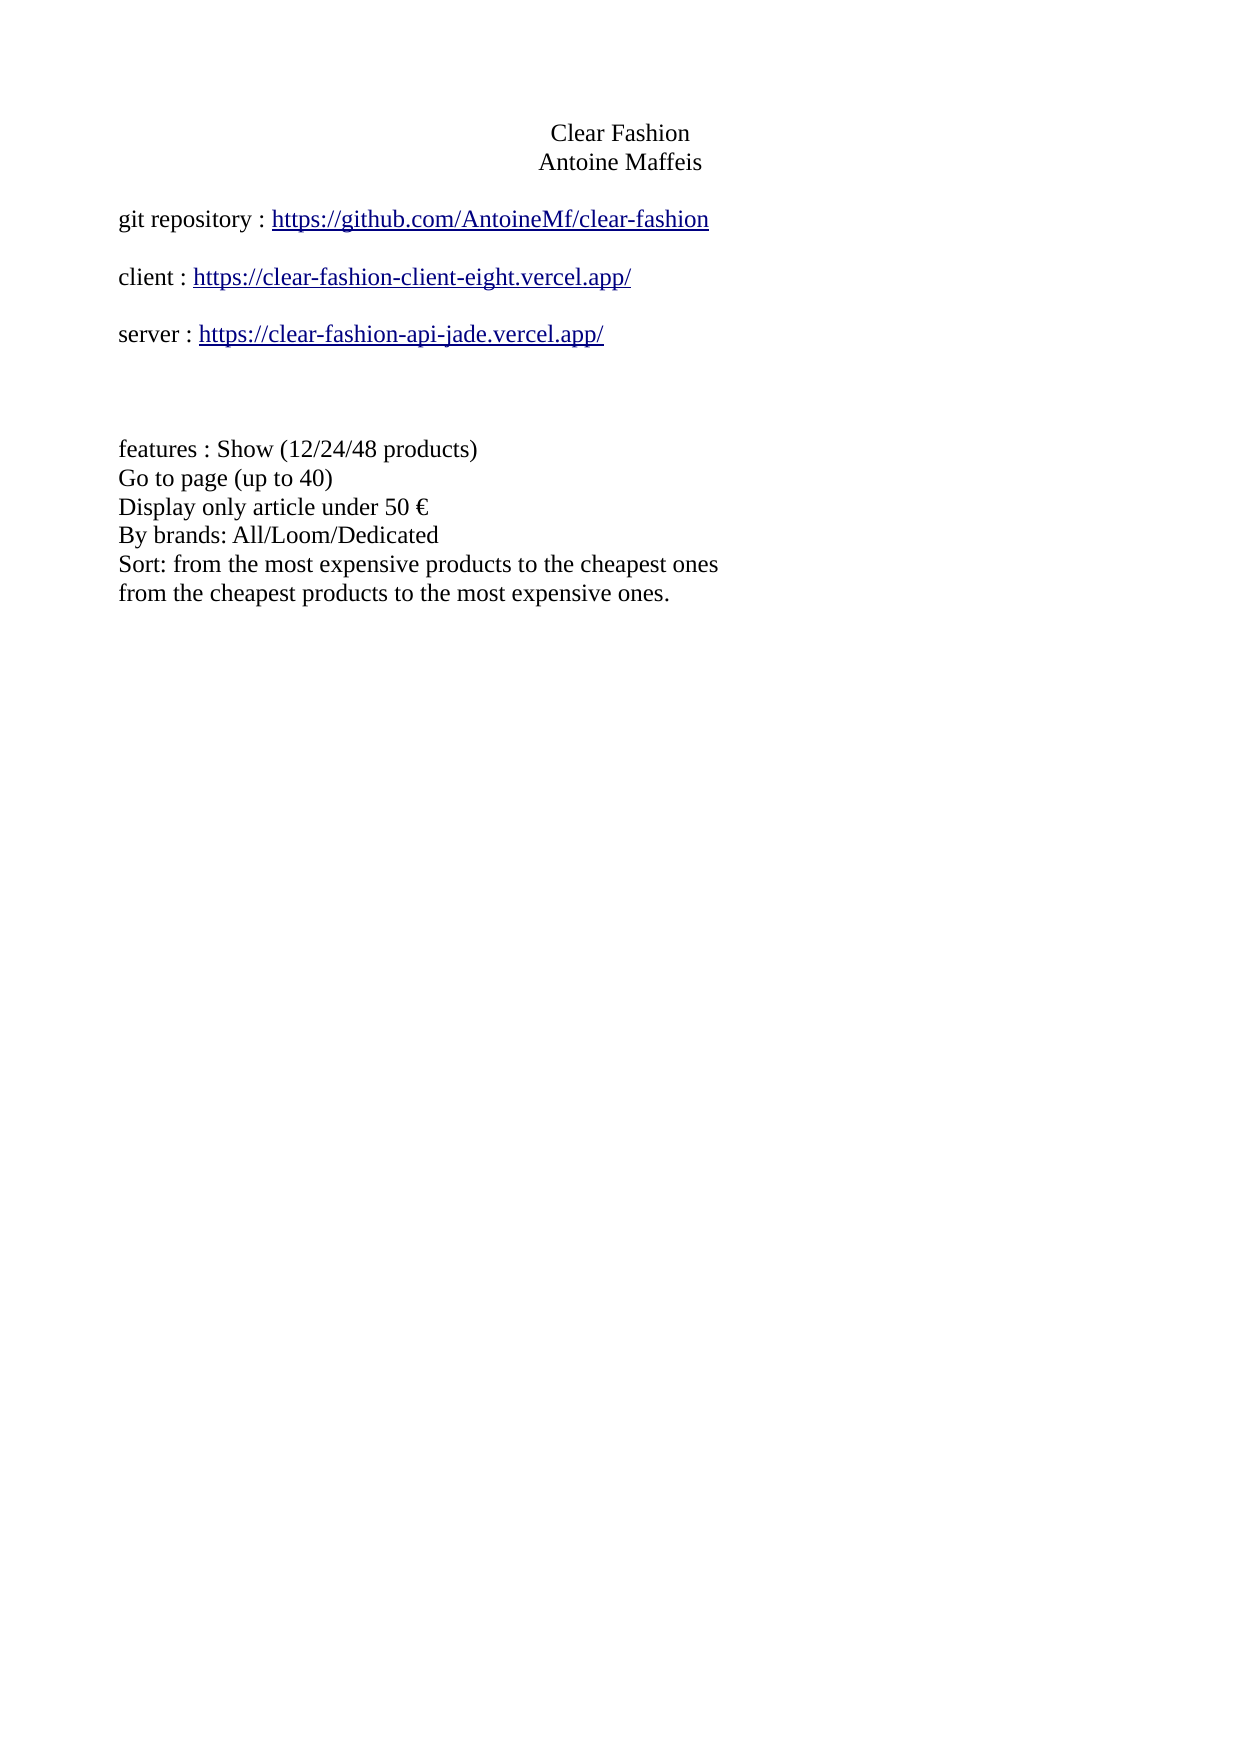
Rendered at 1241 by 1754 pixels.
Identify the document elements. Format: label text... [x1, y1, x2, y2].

text git repository : https://github.com/AntoineMf/clear-fashion [118, 204, 1122, 233]
text Clear Fashion [118, 118, 1122, 147]
text Antoine Maffeis [118, 147, 1122, 176]
text from the cheapest products to the most expensive ones. [118, 578, 1122, 607]
text client : https://clear-fashion-client-eight.vercel.app/ [118, 262, 1122, 291]
text Display only article under 50 € [118, 492, 1122, 521]
text Sort: from the most expensive products to the cheapest ones [118, 549, 1122, 578]
text Go to page (up to 40) [118, 463, 1122, 492]
text features : Show (12/24/48 products) [118, 434, 1122, 463]
text server : https://clear-fashion-api-jade.vercel.app/ [118, 319, 1122, 348]
text By brands: All/Loom/Dedicated [118, 521, 1122, 549]
